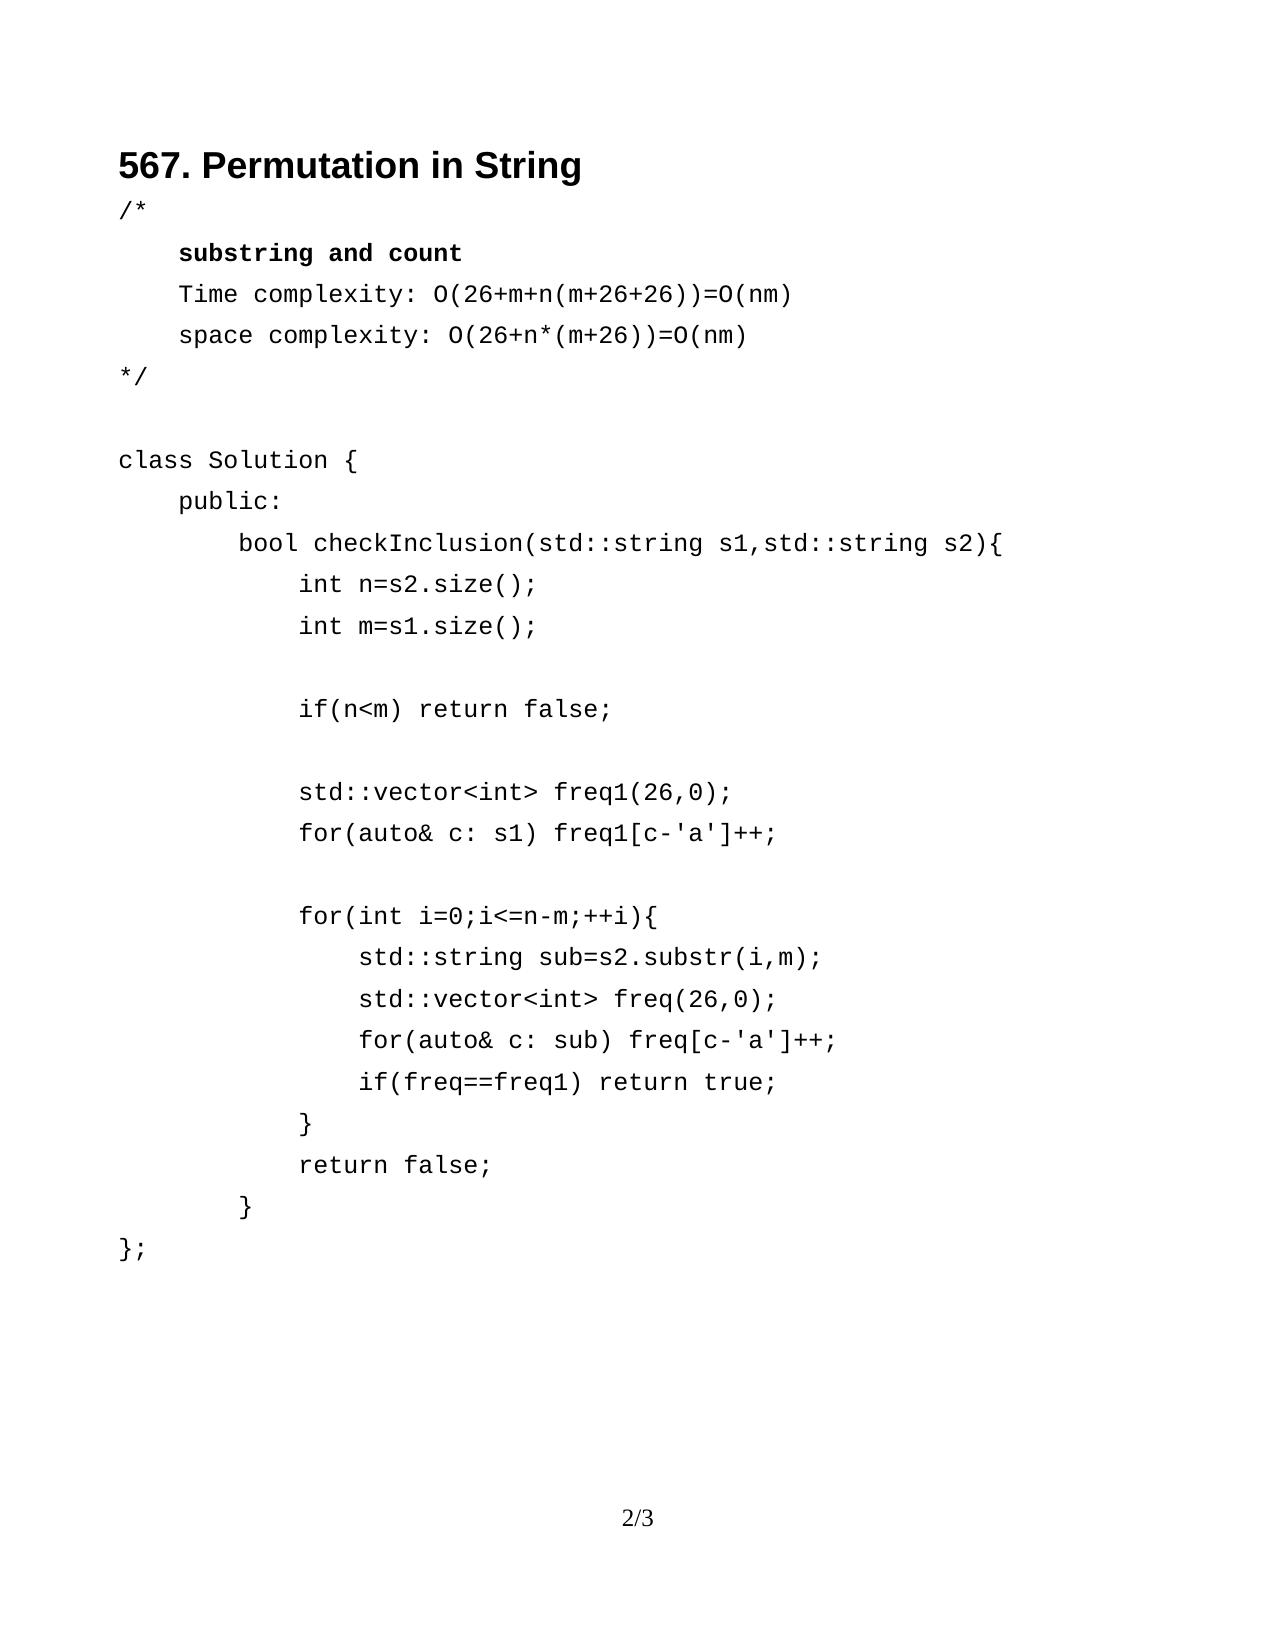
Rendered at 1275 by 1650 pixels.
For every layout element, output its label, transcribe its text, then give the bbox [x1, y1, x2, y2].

text }; [118, 1235, 1157, 1263]
text class Solution { [118, 447, 1157, 476]
text return false; [118, 1152, 1157, 1181]
text } [118, 1111, 1157, 1139]
text std::vector<int> freq(26,0); [118, 986, 1157, 1015]
text std::vector<int> freq1(26,0); [118, 779, 1157, 807]
text public: [118, 489, 1157, 517]
subtitle 567. Permutation in String [118, 143, 1157, 186]
text } [118, 1194, 1157, 1222]
text for(int i=0;i<=n-m;++i){ [118, 903, 1157, 932]
text for(auto& c: s1) freq1[c-'a']++; [118, 821, 1157, 849]
text /* [118, 199, 1157, 227]
text */ [118, 364, 1157, 393]
text for(auto& c: sub) freq[c-'a']++; [118, 1028, 1157, 1056]
text int n=s2.size(); [118, 572, 1157, 600]
text substring and count [118, 240, 1157, 268]
text Time complexity: O(26+m+n(m+26+26))=O(nm) [118, 282, 1157, 310]
text space complexity: O(26+n*(m+26))=O(nm) [118, 323, 1157, 351]
text bool checkInclusion(std::string s1,std::string s2){ [118, 530, 1157, 559]
text if(freq==freq1) return true; [118, 1069, 1157, 1098]
text std::string sub=s2.substr(i,m); [118, 945, 1157, 973]
text int m=s1.size(); [118, 613, 1157, 642]
text if(n<m) return false; [118, 696, 1157, 724]
